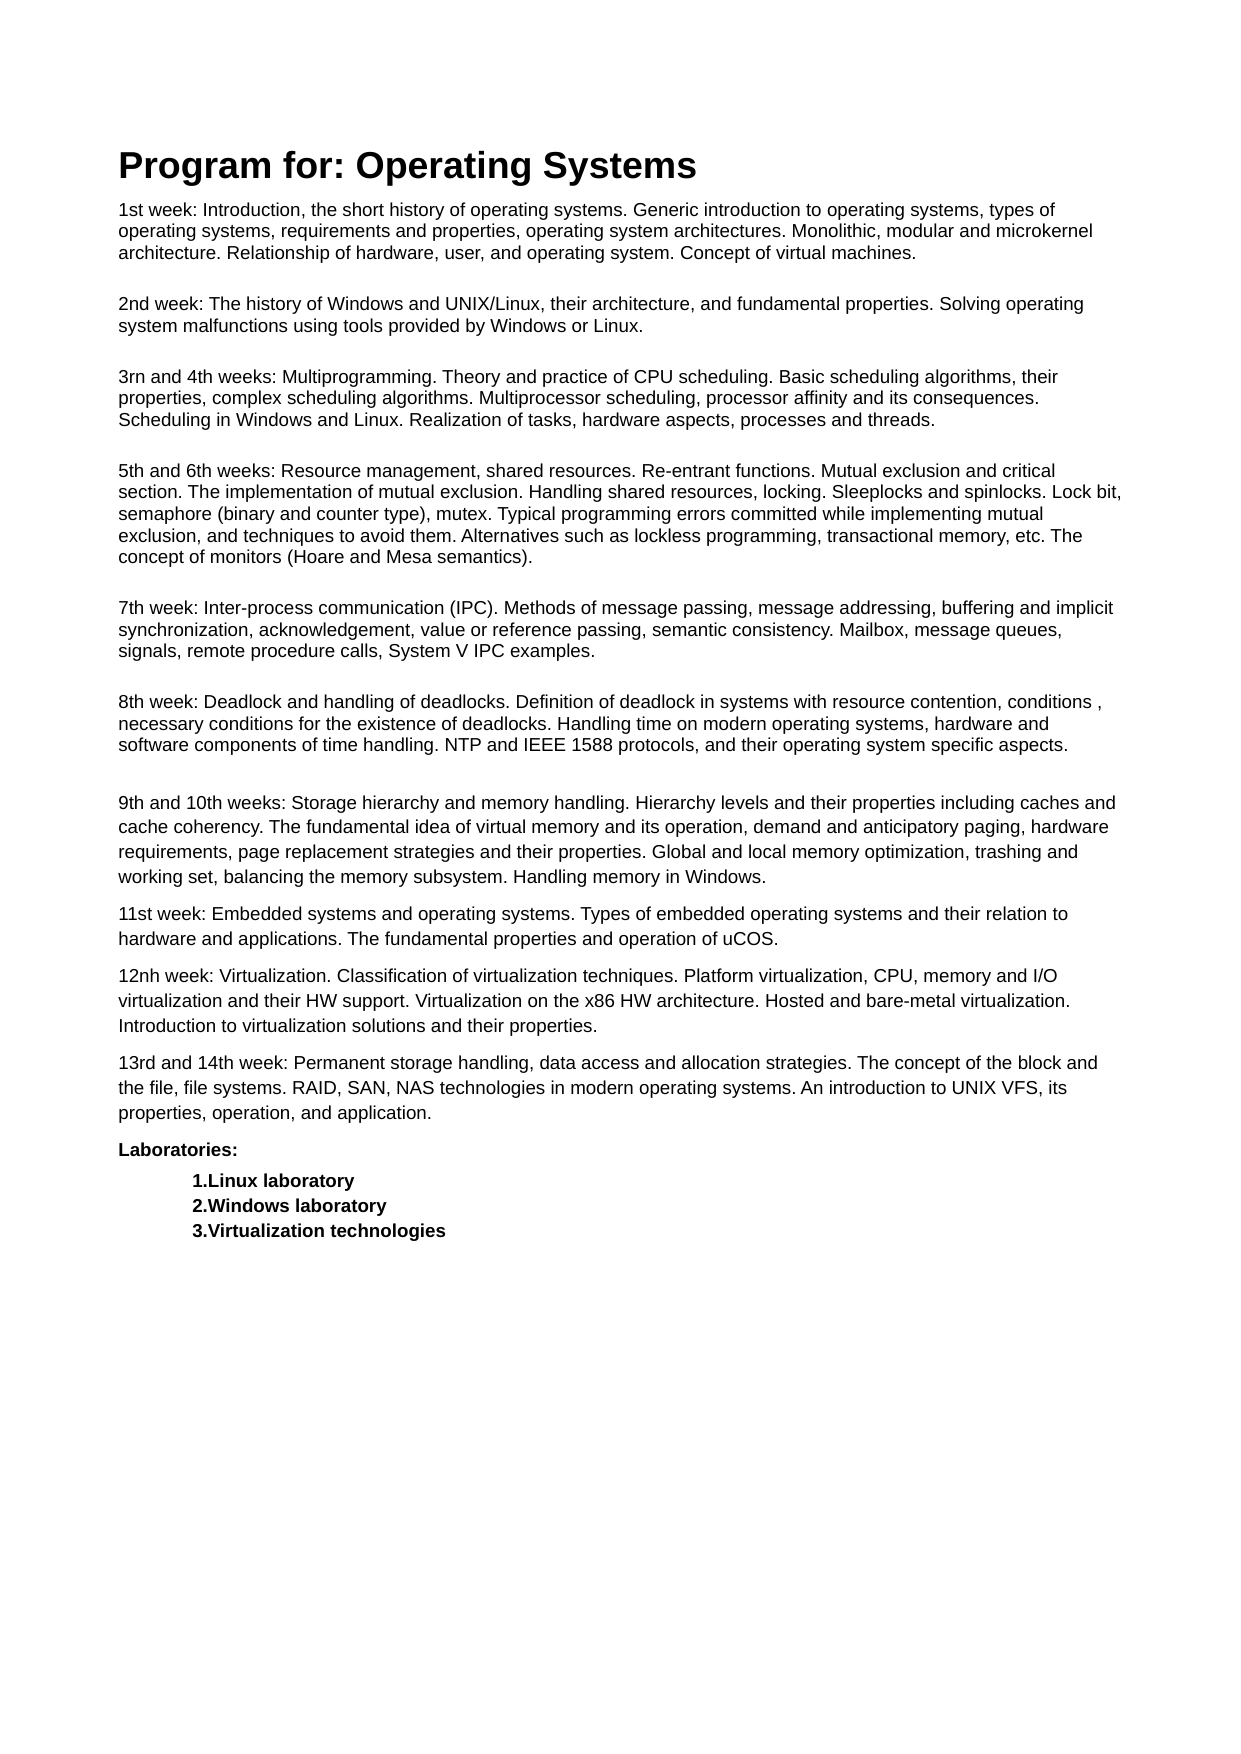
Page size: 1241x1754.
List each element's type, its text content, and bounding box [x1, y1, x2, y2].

text 1st week: Introduction, the short history of operating systems. Generic introduction to operating systems, types of operating systems, requirements and properties, operating system architectures. Monolithic, modular and microkernel architecture. Relationship of hardware, user, and operating system. Concept of virtual machines. [118, 199, 1122, 263]
text 9th and 10th weeks: Storage hierarchy and memory handling. Hierarchy levels and their properties including caches and cache coherency. The fundamental idea of virtual memory and its operation, demand and anticipatory paging, hardware requirements, page replacement strategies and their properties. Global and local memory optimization, trashing and working set, balancing the memory subsystem. Handling memory in Windows. [118, 792, 1122, 887]
text 12nh week: Virtualization. Classification of virtualization techniques. Platform virtualization, CPU, memory and I/O virtualization and their HW support. Virtualization on the x86 HW architecture. Hosted and bare-metal virtualization. Introduction to virtualization solutions and their properties. [118, 965, 1122, 1036]
text 2nd week: The history of Windows and UNIX/Linux, their architecture, and fundamental properties. Solving operating system malfunctions using tools provided by Windows or Linux. [118, 293, 1122, 336]
subtitle Program for: Operating Systems [118, 143, 1122, 186]
list Linux laboratory [118, 1170, 1122, 1192]
text 11st week: Embedded systems and operating systems. Types of embedded operating systems and their relation to hardware and applications. The fundamental properties and operation of uCOS. [118, 903, 1122, 949]
text 8th week: Deadlock and handling of deadlocks. Definition of deadlock in systems with resource contention, conditions , necessary conditions for the existence of deadlocks. Handling time on modern operating systems, hardware and software components of time handling. NTP and IEEE 1588 protocols, and their operating system specific aspects. [118, 691, 1122, 756]
text 3rn and 4th weeks: Multiprogramming. Theory and practice of CPU scheduling. Basic scheduling algorithms, their properties, complex scheduling algorithms. Multiprocessor scheduling, processor affinity and its consequences. Scheduling in Windows and Linux. Realization of tasks, hardware aspects, processes and threads. [118, 366, 1122, 430]
list Windows laboratory [118, 1195, 1122, 1216]
text Laboratories: [118, 1139, 1122, 1161]
text 13rd and 14th week: Permanent storage handling, data access and allocation strategies. The concept of the block and the file, file systems. RAID, SAN, NAS technologies in modern operating systems. An introduction to UNIX VFS, its properties, operation, and application. [118, 1052, 1122, 1123]
text 7th week: Inter-process communication (IPC). Methods of message passing, message addressing, buffering and implicit synchronization, acknowledgement, value or reference passing, semantic consistency. Mailbox, message queues, signals, remote procedure calls, System V IPC examples. [118, 597, 1122, 662]
text 5th and 6th weeks: Resource management, shared resources. Re-entrant functions. Mutual exclusion and critical section. The implementation of mutual exclusion. Handling shared resources, locking. Sleeplocks and spinlocks. Lock bit, semaphore (binary and counter type), mutex. Typical programming errors committed while implementing mutual exclusion, and techniques to avoid them. Alternatives such as lockless programming, transactional memory, etc. The concept of monitors (Hoare and Mesa semantics). [118, 460, 1122, 567]
list Virtualization technologies [118, 1220, 1122, 1241]
